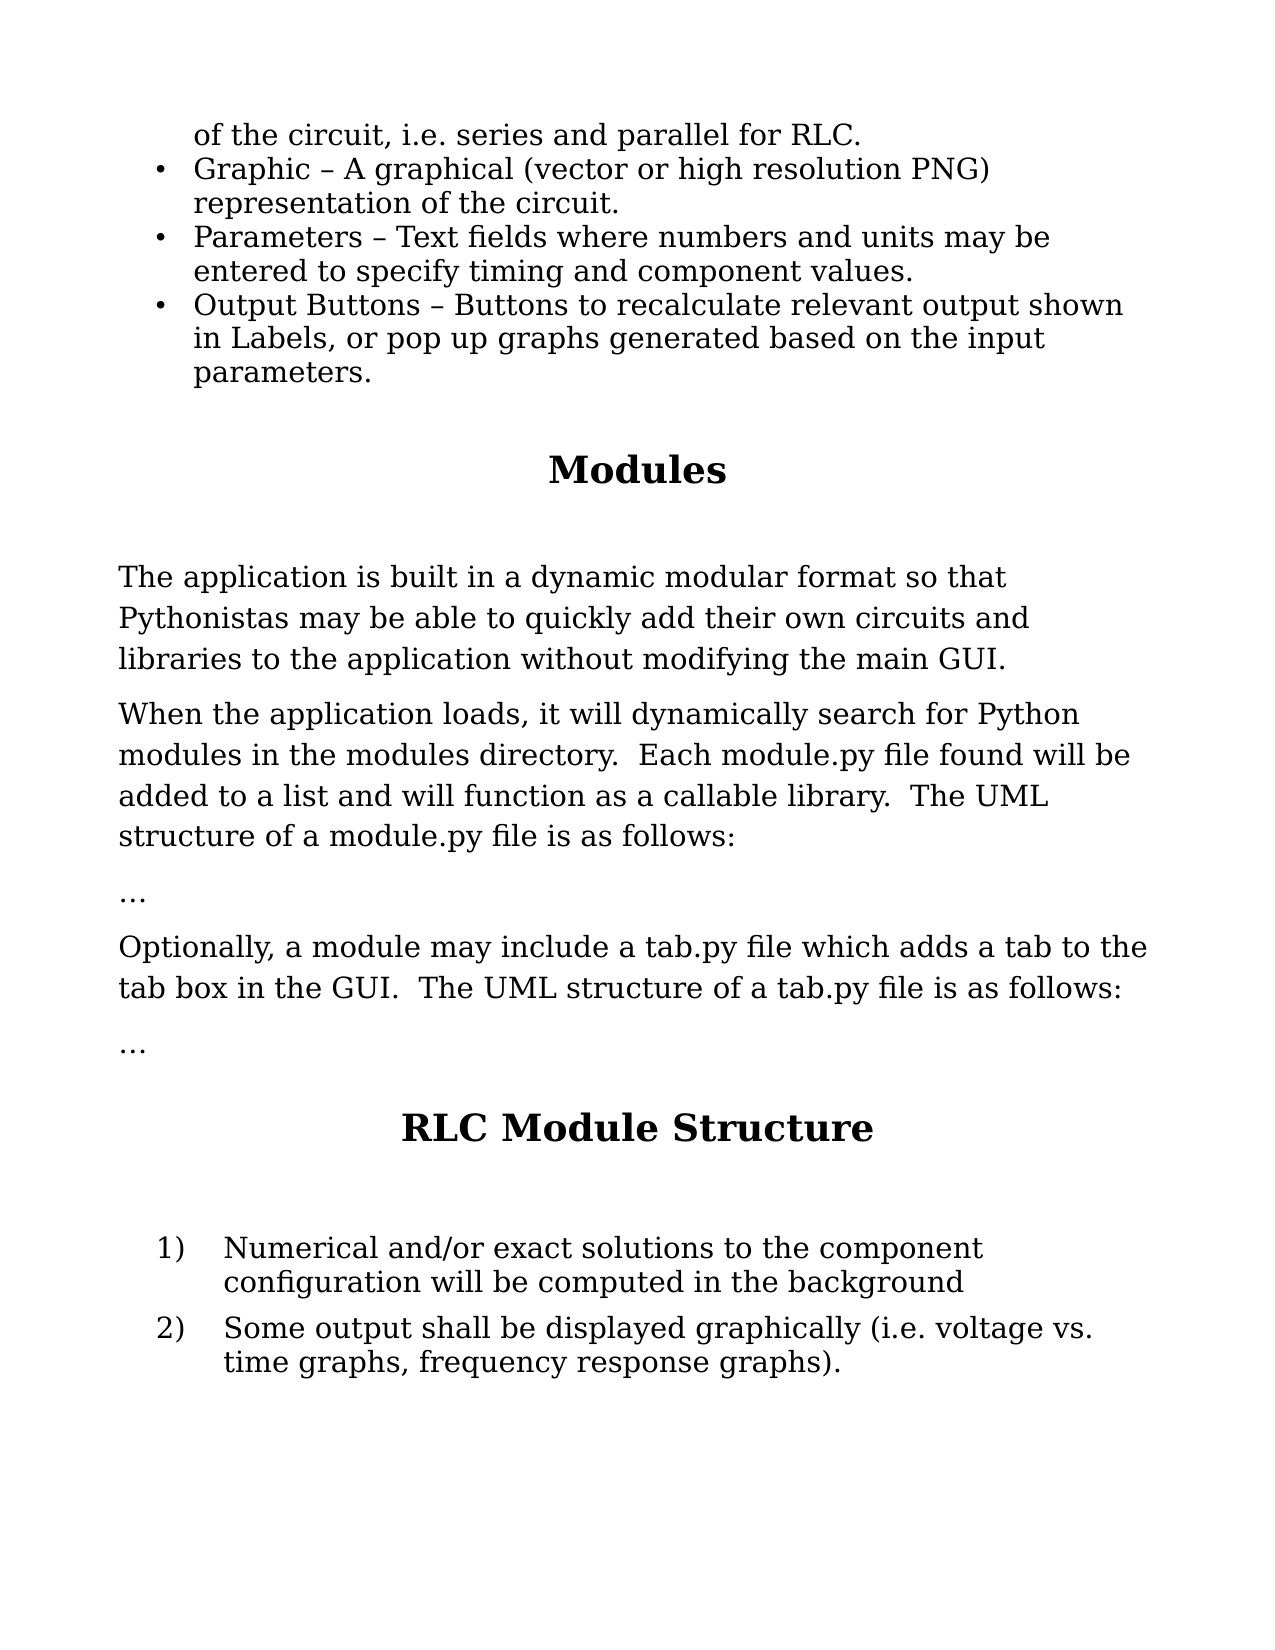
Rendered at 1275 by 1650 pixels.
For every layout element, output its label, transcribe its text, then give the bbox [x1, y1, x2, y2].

text When the application loads, it will dynamically search for Python modules in the modules directory. Each module.py file found will be added to a list and will function as a callable library. The UML structure of a module.py file is as follows: [118, 697, 1157, 853]
list Graphic – A graphical (vector or high resolution PNG) representation of the circuit. [156, 152, 1157, 220]
text … [118, 1026, 1157, 1060]
text … [118, 875, 1157, 909]
list Some output shall be displayed graphically (i.e. voltage vs. time graphs, frequency response graphs). [156, 1311, 1157, 1379]
list of the circuit, i.e. series and parallel for RLC. [156, 118, 1157, 152]
list Parameters – Text fields where numbers and units may be entered to specify timing and component values. [156, 220, 1157, 288]
text Optionally, a module may include a tab.py file which adds a tab to the tab box in the GUI. The UML structure of a tab.py file is as follows: [118, 930, 1157, 1005]
subtitle Modules [118, 449, 1157, 493]
subtitle RLC Module Structure [118, 1107, 1157, 1151]
list Output Buttons – Buttons to recalculate relevant output shown in Labels, or pop up graphs generated based on the input parameters. [156, 288, 1157, 390]
text The application is built in a dynamic modular format so that Pythonistas may be able to quickly add their own circuits and libraries to the application without modifying the main GUI. [118, 561, 1157, 676]
list Numerical and/or exact solutions to the component configuration will be computed in the background [156, 1231, 1157, 1299]
